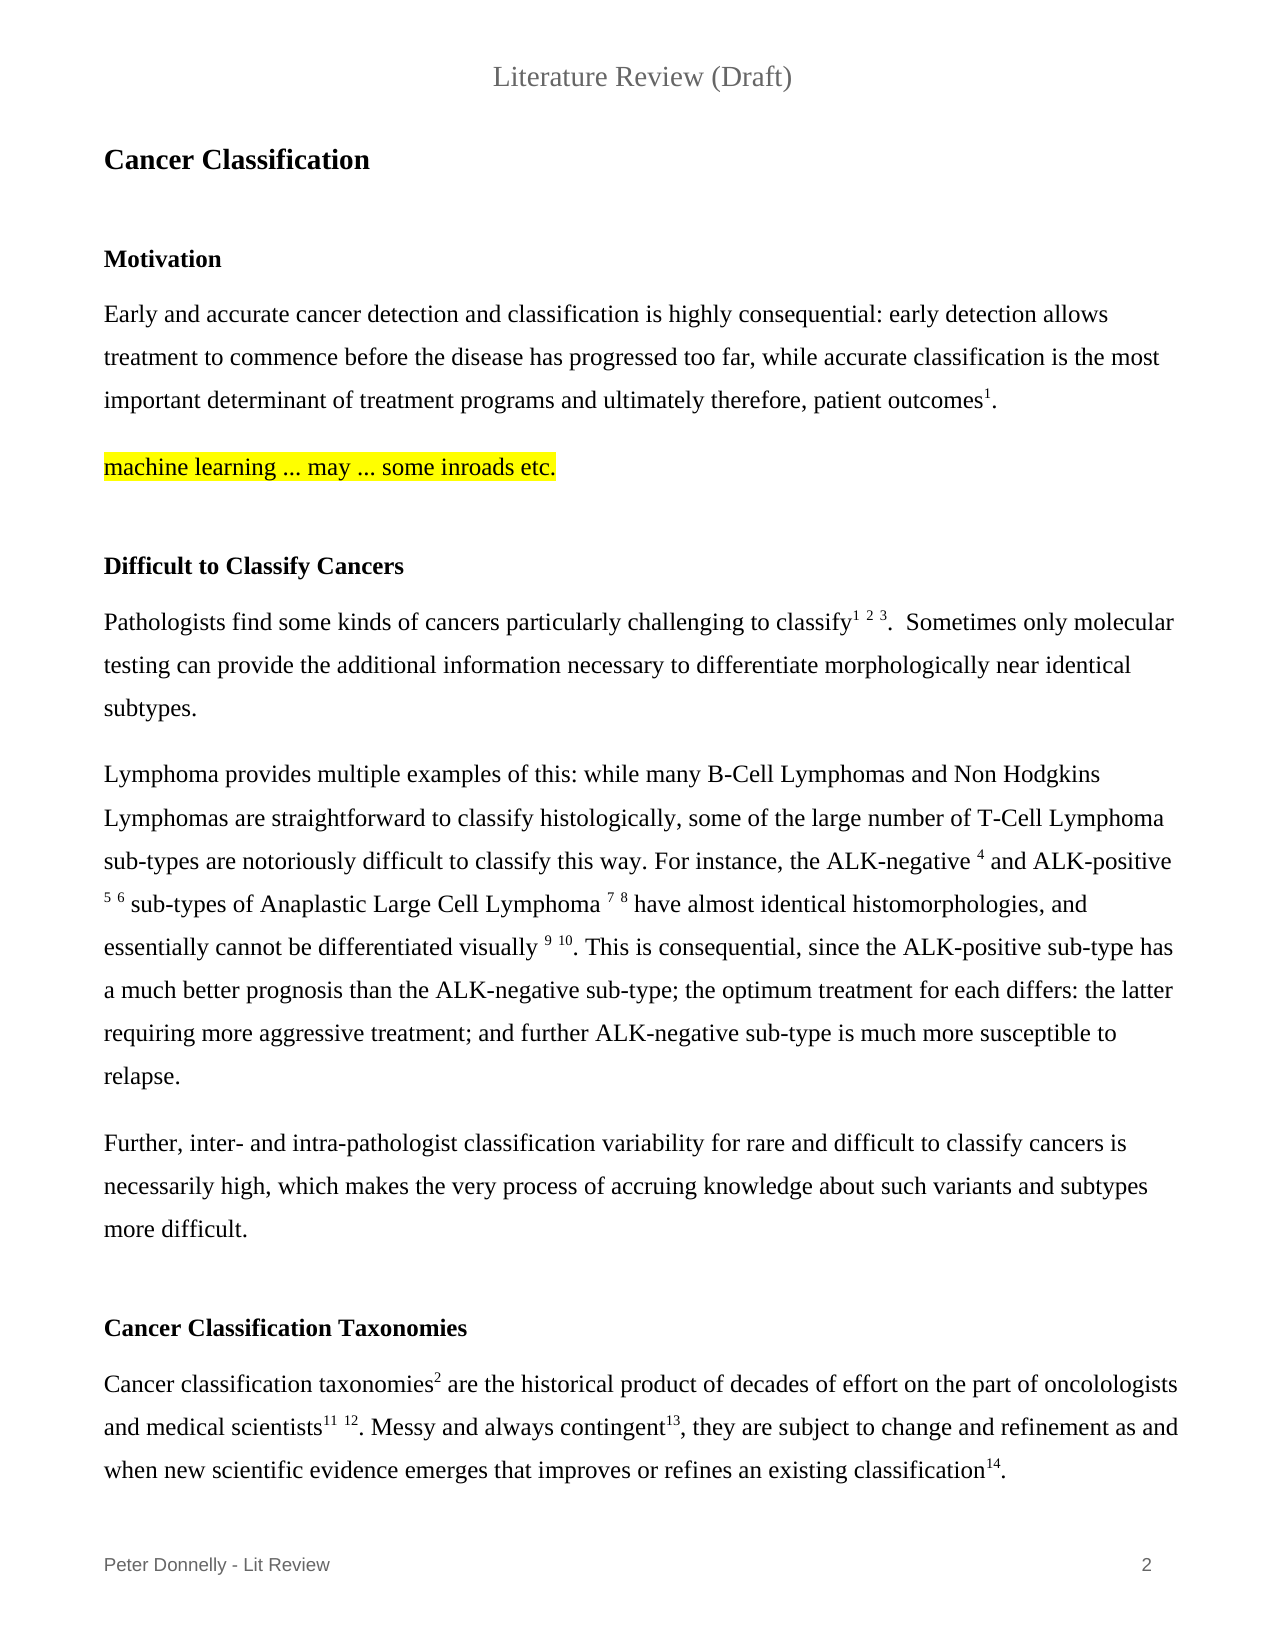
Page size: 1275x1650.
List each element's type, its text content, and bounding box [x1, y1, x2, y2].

text machine learning ... may ... some inroads etc. [103, 452, 1181, 481]
text Lymphoma provides multiple examples of this: while many B-Cell Lymphomas and Non Hodgkins Lymphomas are straightforward to classify histologically, some of the large number of T-Cell Lymphoma sub-types are notoriously difficult to classify this way. For instance, the ALK-negative and ALK-positive sub-types of Anaplastic Large Cell Lymphoma have almost identical histomorphologies, and essentially cannot be differentiated visually . This is consequential, since the ALK-positive sub-type has a much better prognosis than the ALK-negative sub-type; the optimum treatment for each differs: the latter requiring more aggressive treatment; and further ALK-negative sub-type is much more susceptible to relapse. [103, 759, 1181, 1090]
text Further, inter- and intra-pathologist classification variability for rare and difficult to classify cancers is necessarily high, which makes the very process of accruing knowledge about such variants and subtypes more difficult. [103, 1128, 1181, 1243]
text Cancer classification taxonomies are the historical product of decades of effort on the part of oncolologists and medical scientists . Messy and always contingent, they are subject to change and refinement as and when new scientific evidence emerges that improves or refines an existing classification. [103, 1369, 1181, 1484]
subtitle Cancer Classification [103, 142, 1181, 176]
text Pathologists find some kinds of cancers particularly challenging to classify . Sometimes only molecular testing can provide the additional information necessary to differentiate morphologically near identical subtypes. [103, 607, 1181, 722]
text Early and accurate cancer detection and classification is highly consequential: early detection allows treatment to commence before the disease has progressed too far, while accurate classification is the most important determinant of treatment programs and ultimately therefore, patient outcomes. [103, 299, 1181, 414]
subtitle Difficult to Classify Cancers [103, 551, 1181, 580]
subtitle Cancer Classification Taxonomies [103, 1313, 1181, 1342]
subtitle Motivation [103, 244, 1181, 273]
